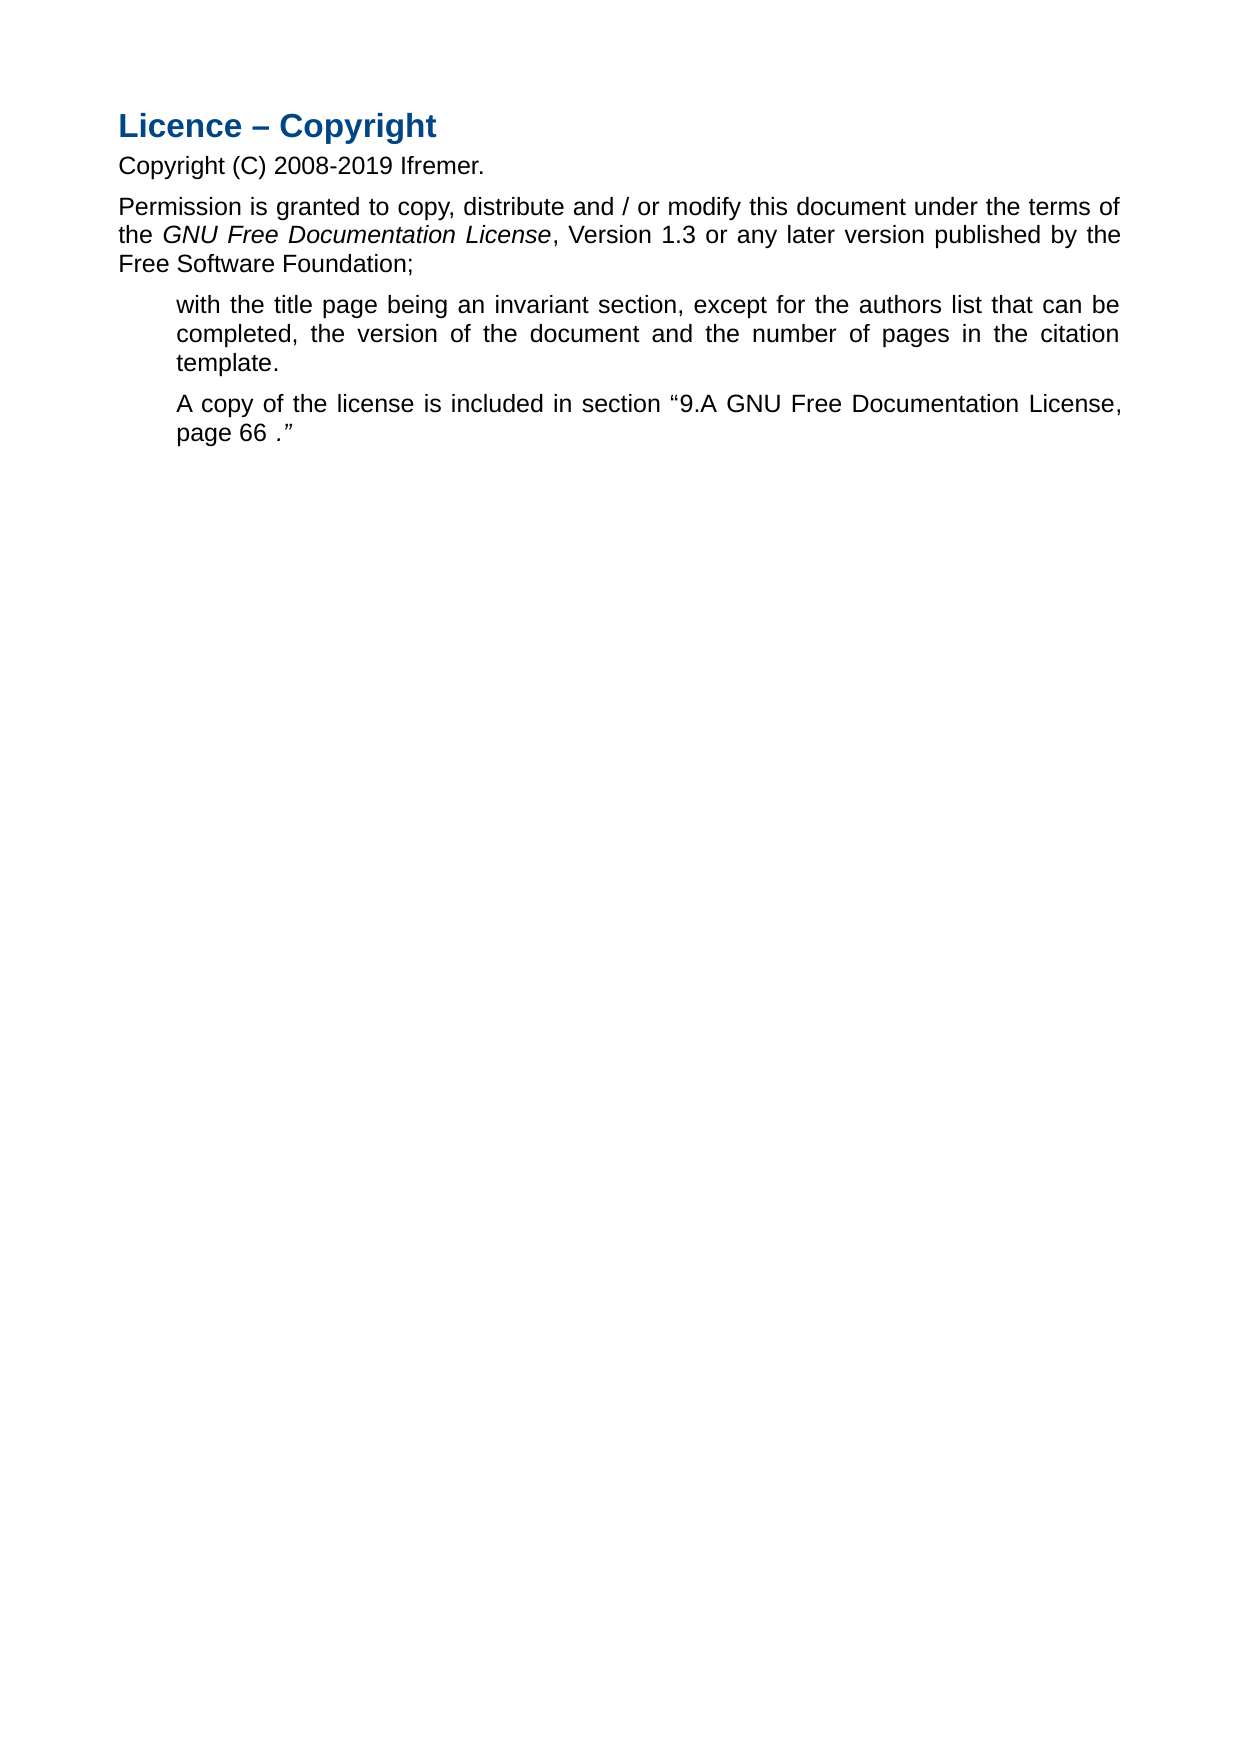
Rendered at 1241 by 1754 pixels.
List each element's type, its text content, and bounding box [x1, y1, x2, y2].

text A copy of the license is included in section “9.A GNU Free Documentation License, page 66 .” [176, 389, 1122, 447]
text Copyright (C) 2008-2019 Ifremer. [118, 151, 1122, 179]
text Permission is granted to copy, distribute and / or modify this document under the terms of the GNU Free Documentation License, Version 1.3 or any later version published by the Free Software Foundation; [118, 192, 1122, 278]
text with the title page being an invariant section, except for the authors list that can be completed, the version of the document and the number of pages in the citation template. [176, 290, 1122, 377]
subtitle Licence – Copyright [118, 106, 1122, 145]
